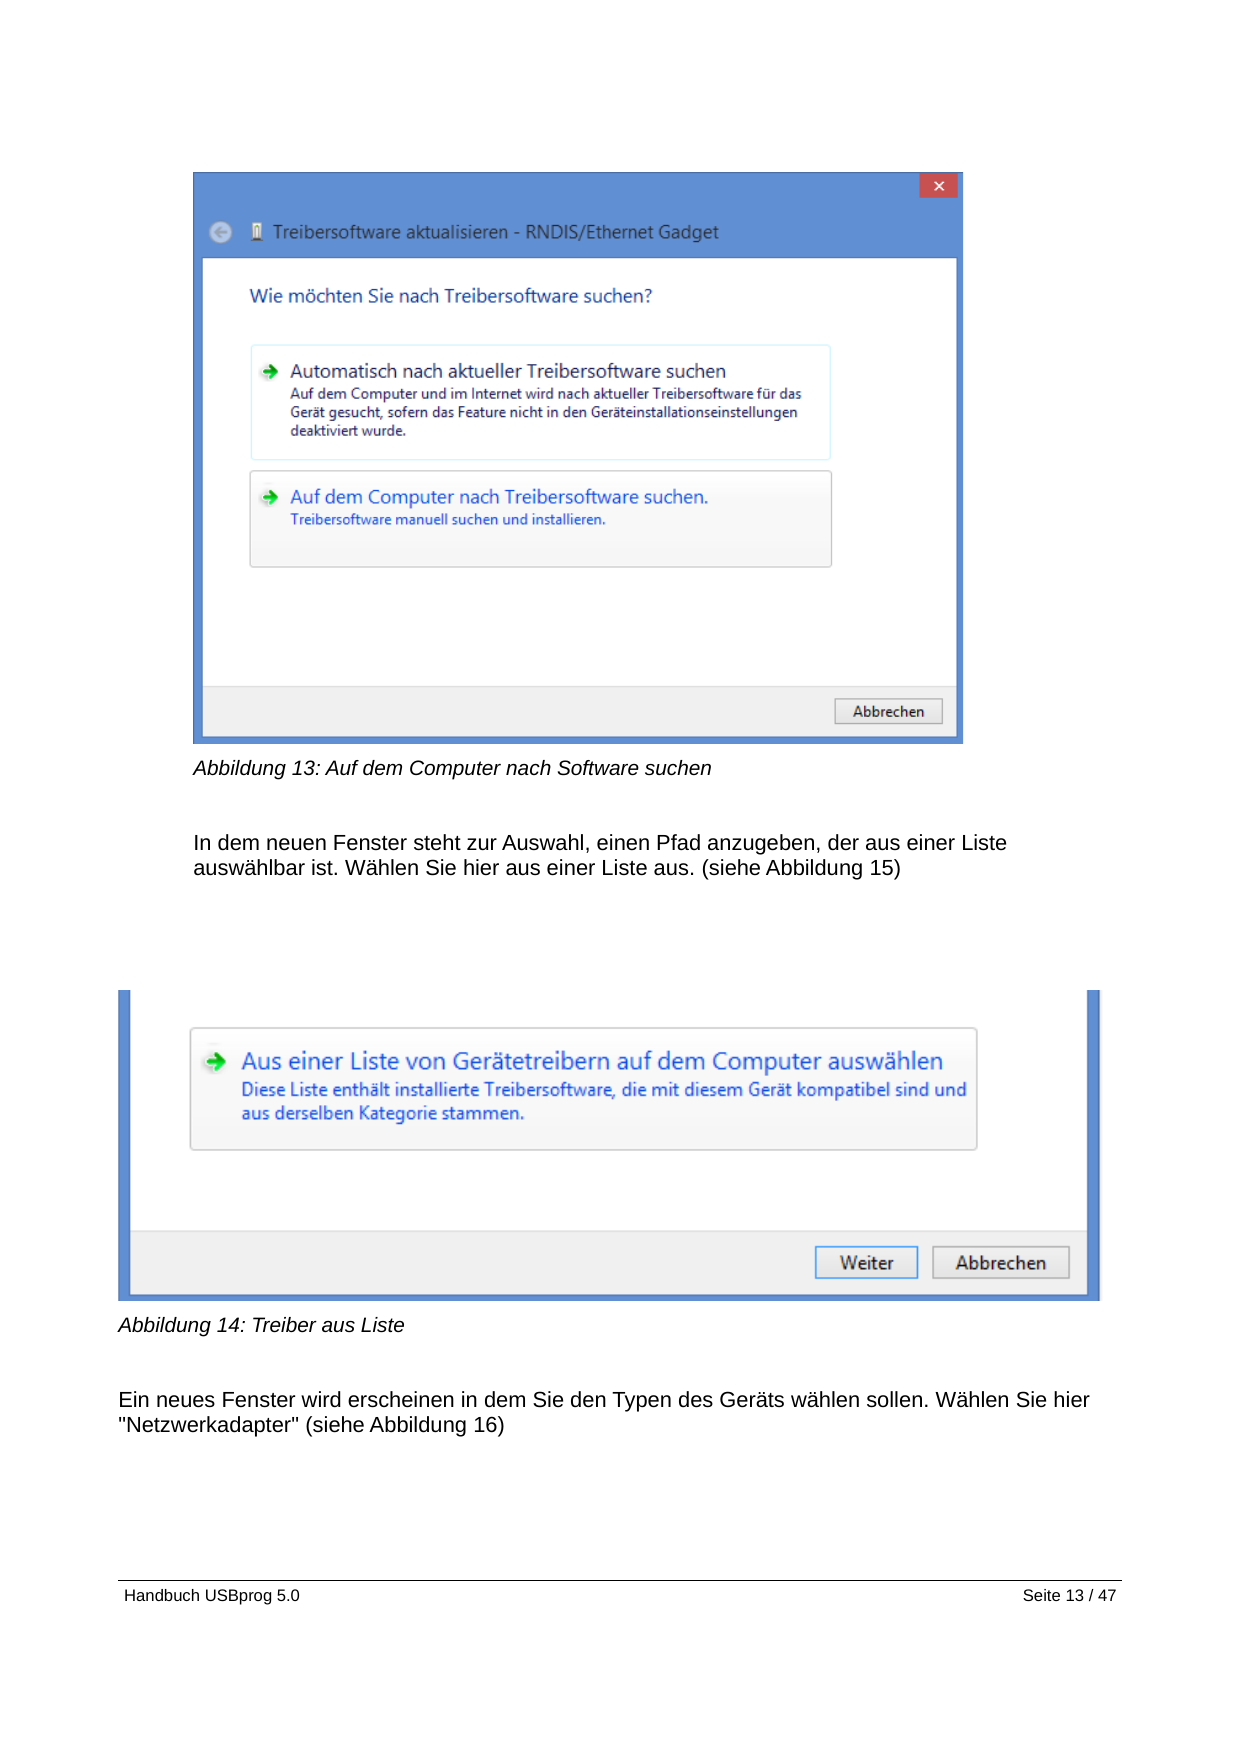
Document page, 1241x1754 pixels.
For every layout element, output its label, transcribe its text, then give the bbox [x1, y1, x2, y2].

list Abbildung 13: Auf dem Computer nach Software suchen [193, 744, 963, 779]
picture [118, 990, 1103, 1301]
text Ein neues Fenster wird erscheinen in dem Sie den Typen des Geräts wählen sollen. Wählen Sie hier "Netzwerkadapter" (siehe Abbildung 16) [118, 1387, 1122, 1438]
picture [193, 172, 964, 744]
list In dem neuen Fenster steht zur Auswahl, einen Pfad anzugeben, der aus einer Liste auswählbar ist. Wählen Sie hier aus einer Liste aus. (siehe Abbildung 15) [156, 830, 1122, 880]
text Abbildung 14: Treiber aus Liste [118, 1301, 1102, 1337]
